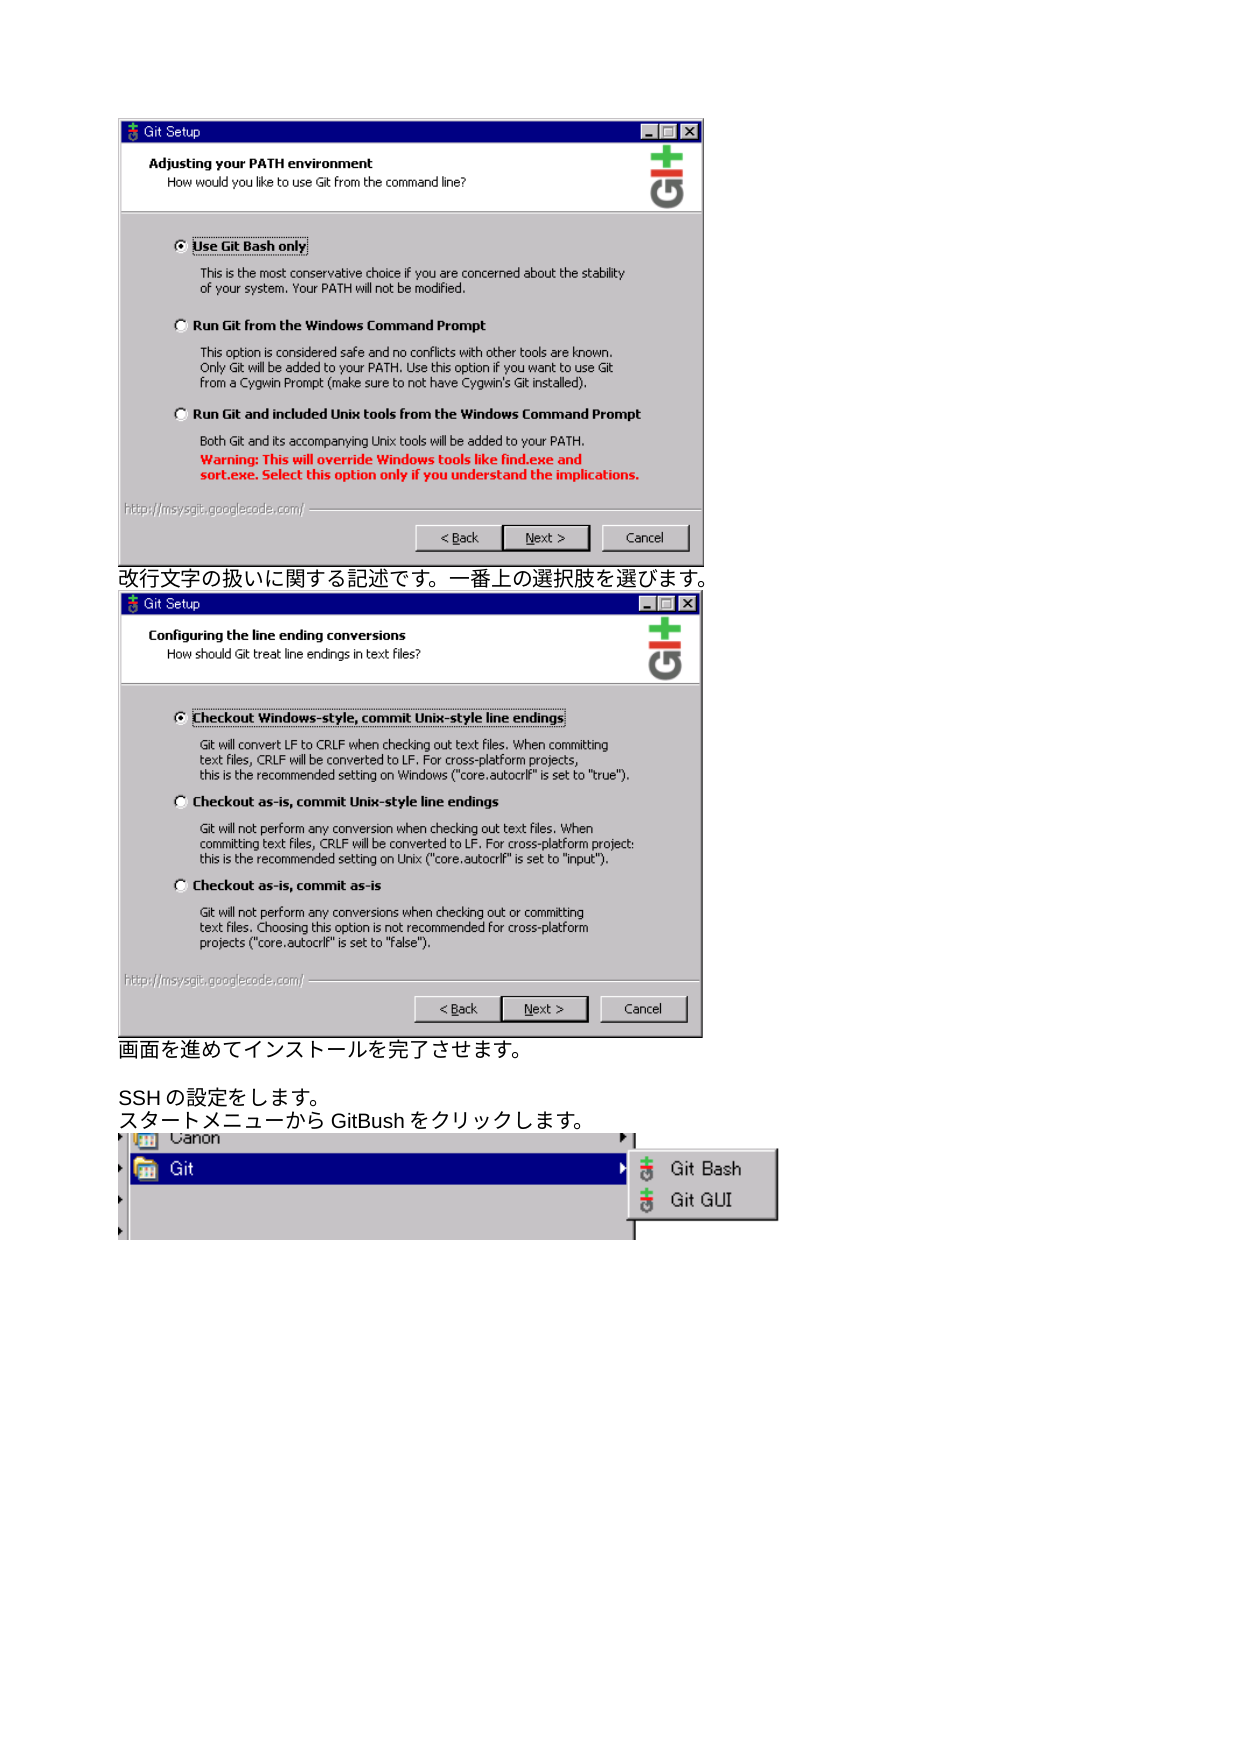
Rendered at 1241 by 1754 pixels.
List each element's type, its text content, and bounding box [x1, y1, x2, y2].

picture [118, 1133, 804, 1240]
picture [118, 590, 703, 1038]
picture [118, 118, 704, 567]
text 改行文字の扱いに関する記述です。一番上の選択肢を選びます。 画面を進めてインストールを完了させます。 SSHの設定をします。 スタートメニューからGitBushをクリックします。 [118, 118, 1122, 1239]
